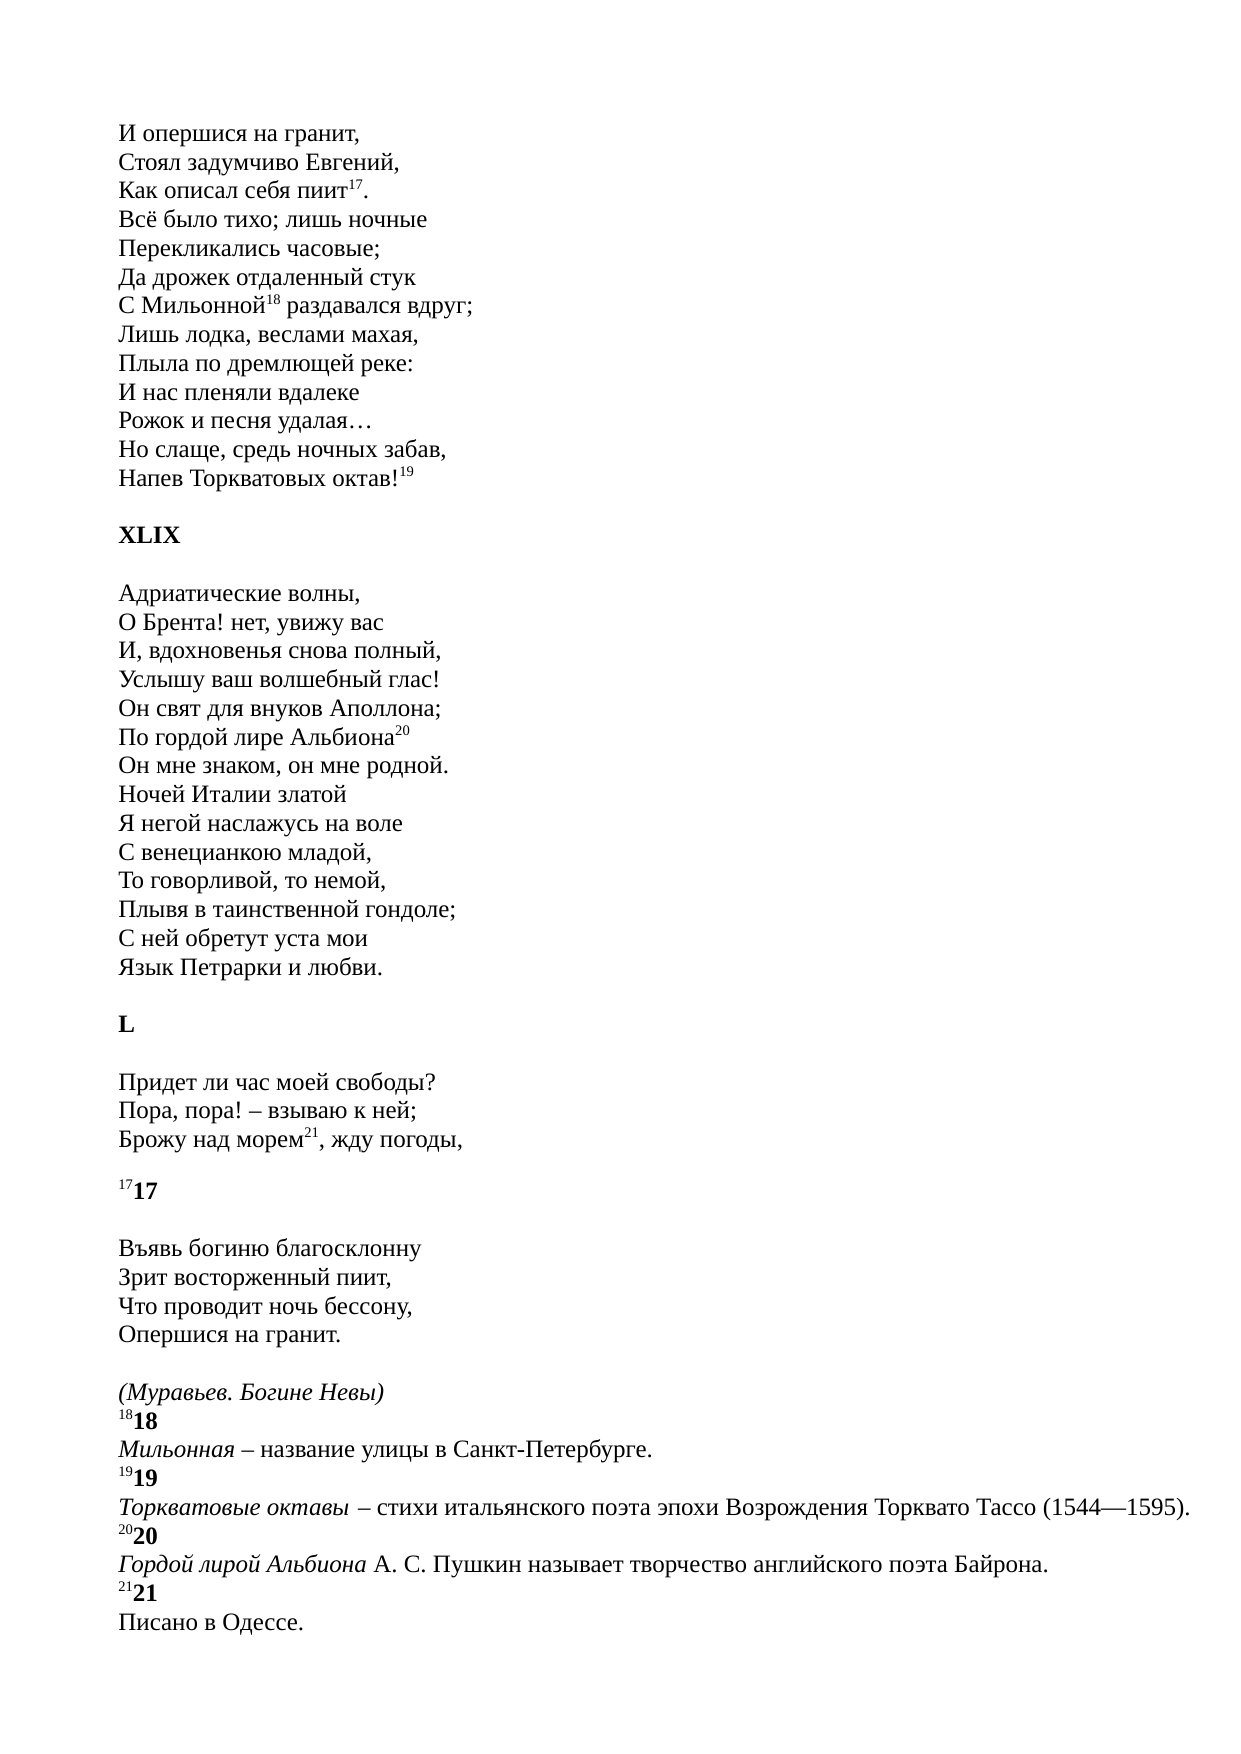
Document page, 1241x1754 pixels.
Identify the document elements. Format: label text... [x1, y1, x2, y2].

text То говорливой, то немой, [118, 866, 1240, 894]
text Мильонная – название улицы в Санкт-Петербурге. [118, 1434, 1240, 1463]
text Въявь богиню благосклонну [118, 1233, 1240, 1262]
text С венецианкою младой, [118, 837, 1240, 866]
text Он свят для внуков Аполлона; [118, 693, 1240, 722]
text Ночей Италии златой [118, 779, 1240, 808]
text Торкватовые октавы – стихи итальянского поэта эпохи Возрождения Торквато Тассо (1544—1595). [118, 1492, 1240, 1521]
text 19 [118, 1463, 1240, 1492]
text Как описал себя пиит. [118, 176, 1240, 204]
text Придет ли час моей свободы? [118, 1067, 1240, 1096]
subtitle L [118, 1009, 1240, 1038]
text С Мильонной раздавался вдруг; [118, 291, 1240, 319]
text Что проводит ночь бессону, [118, 1291, 1240, 1319]
text С ней обретут уста мои [118, 923, 1240, 952]
text Я негой наслажусь на воле [118, 808, 1240, 837]
text И нас пленяли вдалеке [118, 377, 1240, 406]
text Перекликались часовые; [118, 233, 1240, 262]
text Да дрожек отдаленный стук [118, 262, 1240, 291]
text Пора, пора! – взываю к ней; [118, 1096, 1240, 1124]
text 21 [118, 1578, 1240, 1607]
text Зрит восторженный пиит, [118, 1262, 1240, 1291]
text И, вдохновенья снова полный, [118, 636, 1240, 664]
text Стоял задумчиво Евгений, [118, 147, 1240, 176]
text Напев Торкватовых октав! [118, 463, 1240, 492]
text По гордой лире Альбиона [118, 722, 1240, 751]
text Писано в Одессе. [118, 1607, 1240, 1636]
text Он мне знаком, он мне родной. [118, 751, 1240, 779]
text Но слаще, средь ночных забав, [118, 434, 1240, 463]
text Гордой лирой Альбиона А. С. Пушкин называет творчество английского поэта Байрона. [118, 1549, 1240, 1578]
text Услышу ваш волшебный глас! [118, 664, 1240, 693]
text Всё было тихо; лишь ночные [118, 204, 1240, 233]
text Язык Петрарки и любви. [118, 952, 1240, 981]
text О Брента! нет, увижу вас [118, 607, 1240, 636]
text И опершися на гранит, [118, 118, 1240, 147]
text Плыла по дремлющей реке: [118, 348, 1240, 377]
text Лишь лодка, веслами махая, [118, 319, 1240, 348]
text 18 [118, 1406, 1240, 1434]
text (Муравьев. Богине Невы) [118, 1377, 1240, 1406]
text 17 [118, 1176, 1240, 1204]
text Плывя в таинственной гондоле; [118, 894, 1240, 923]
subtitle XLIX [118, 521, 1240, 549]
text Брожу над морем, жду погоды, [118, 1124, 1240, 1153]
text Адриатические волны, [118, 578, 1240, 607]
text Опершися на гранит. [118, 1319, 1240, 1348]
text 20 [118, 1521, 1240, 1549]
text Рожок и песня удалая… [118, 406, 1240, 434]
